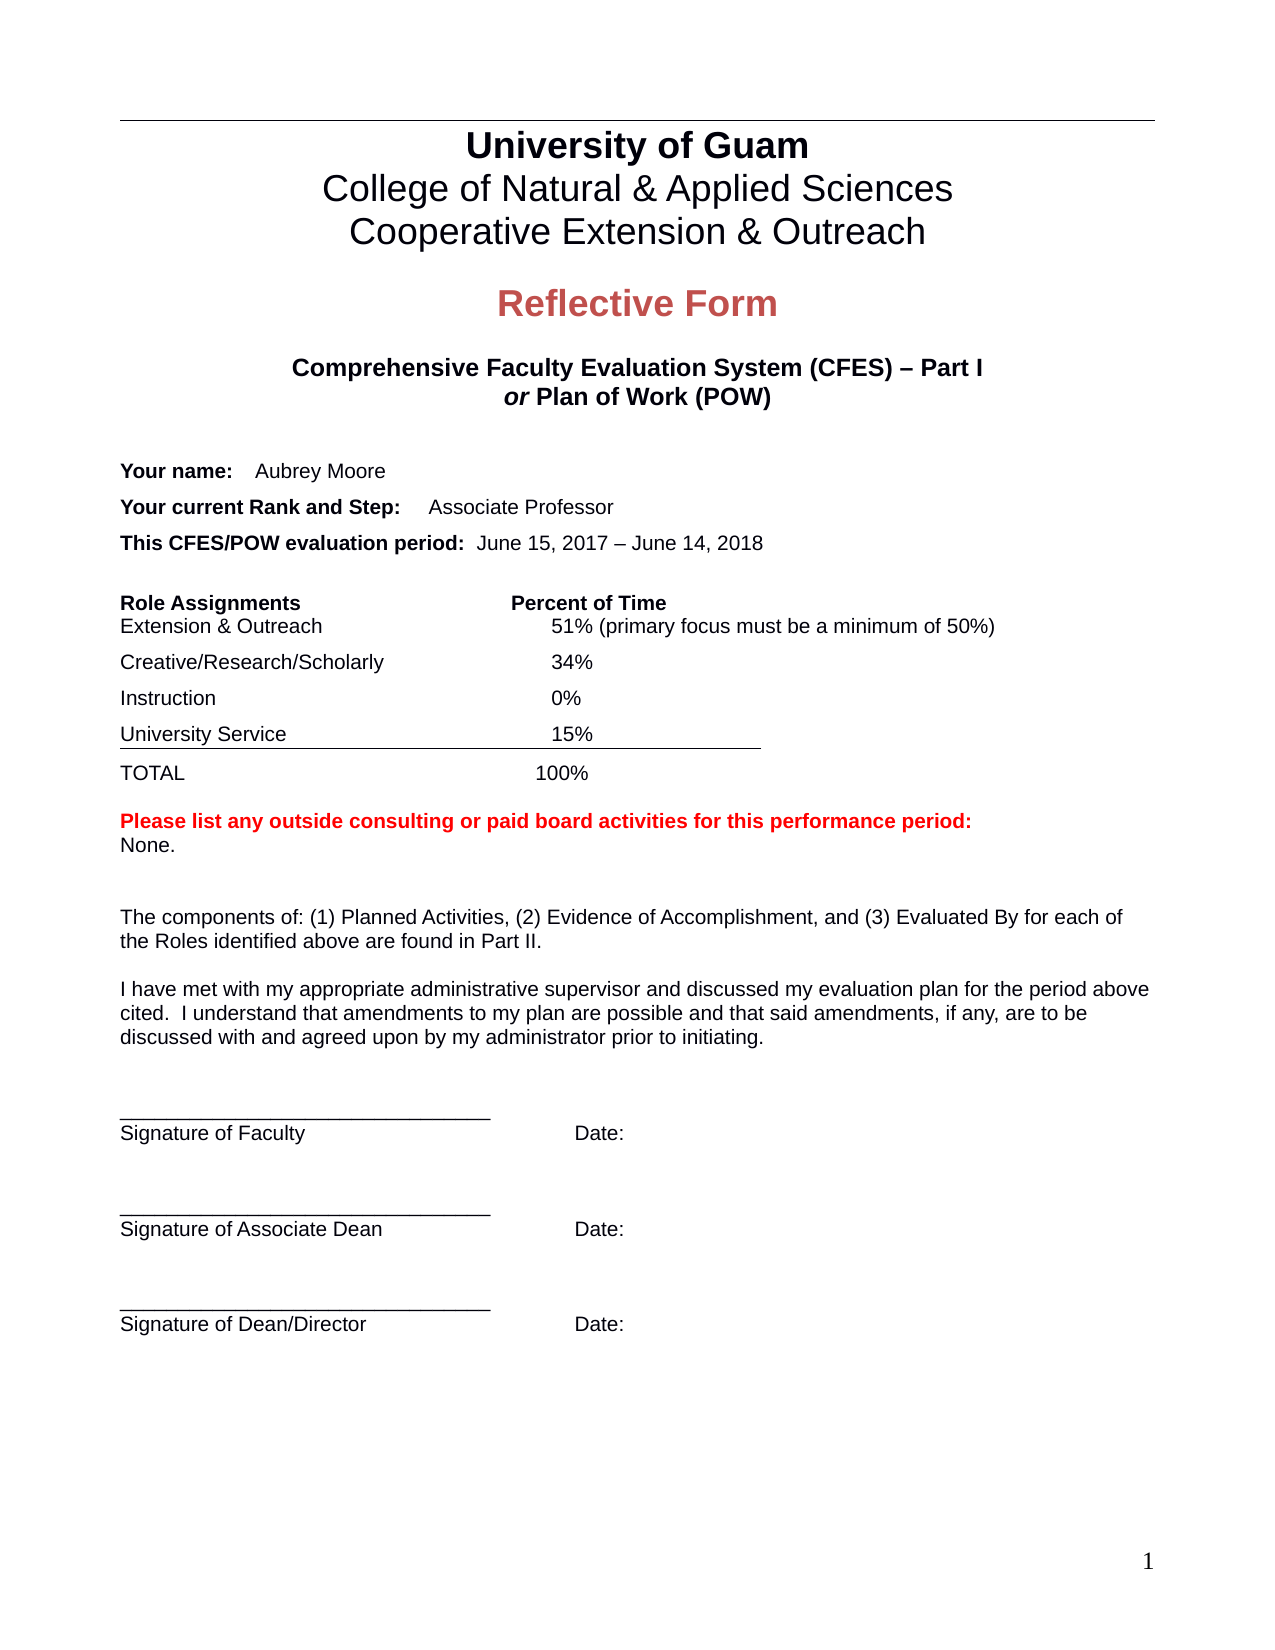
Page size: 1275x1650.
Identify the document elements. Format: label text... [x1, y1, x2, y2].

text This CFES/POW evaluation period: June 15, 2017 – June 14, 2018 [120, 530, 1155, 554]
text Extension & Outreach 51% (primary focus must be a minimum of 50%) [120, 614, 1155, 638]
text Role Assignments Percent of Time [120, 590, 1155, 614]
text ________________________________ [120, 1288, 1155, 1312]
text Instruction 0% [120, 686, 1155, 710]
text The components of: (1) Planned Activities, (2) Evidence of Accomplishment, and (3) Evaluated By for each of the Roles identified above are found in Part II. [120, 905, 1155, 953]
text or Plan of Work (POW) [120, 382, 1155, 411]
text College of Natural & Applied Sciences [120, 166, 1155, 209]
text University of Guam [120, 121, 1155, 166]
text Reflective Form [120, 281, 1155, 324]
text Please list any outside consulting or paid board activities for this performance period: [120, 809, 1155, 833]
text Your current Rank and Step: Associate Professor [120, 494, 1155, 518]
text Signature of Dean/Director Date: [120, 1312, 1155, 1336]
text Your name: Aubrey Moore [120, 458, 1155, 482]
text ________________________________ [120, 1192, 1155, 1216]
text None. [120, 833, 1155, 857]
text University Service 15% [120, 722, 761, 748]
text ________________________________ [120, 1097, 1155, 1121]
text Signature of Associate Dean Date: [120, 1216, 1155, 1240]
text I have met with my appropriate administrative supervisor and discussed my evaluation plan for the period above cited. I understand that amendments to my plan are possible and that said amendments, if any, are to be discussed with and agreed upon by my administrator prior to initiating. [120, 977, 1155, 1049]
text Comprehensive Faculty Evaluation System (CFES) – Part I [120, 353, 1155, 382]
text TOTAL 100% [120, 761, 1155, 785]
text Signature of Faculty Date: [120, 1121, 1155, 1144]
text Creative/Research/Scholarly 34% [120, 650, 1155, 674]
text Cooperative Extension & Outreach [120, 209, 1155, 252]
